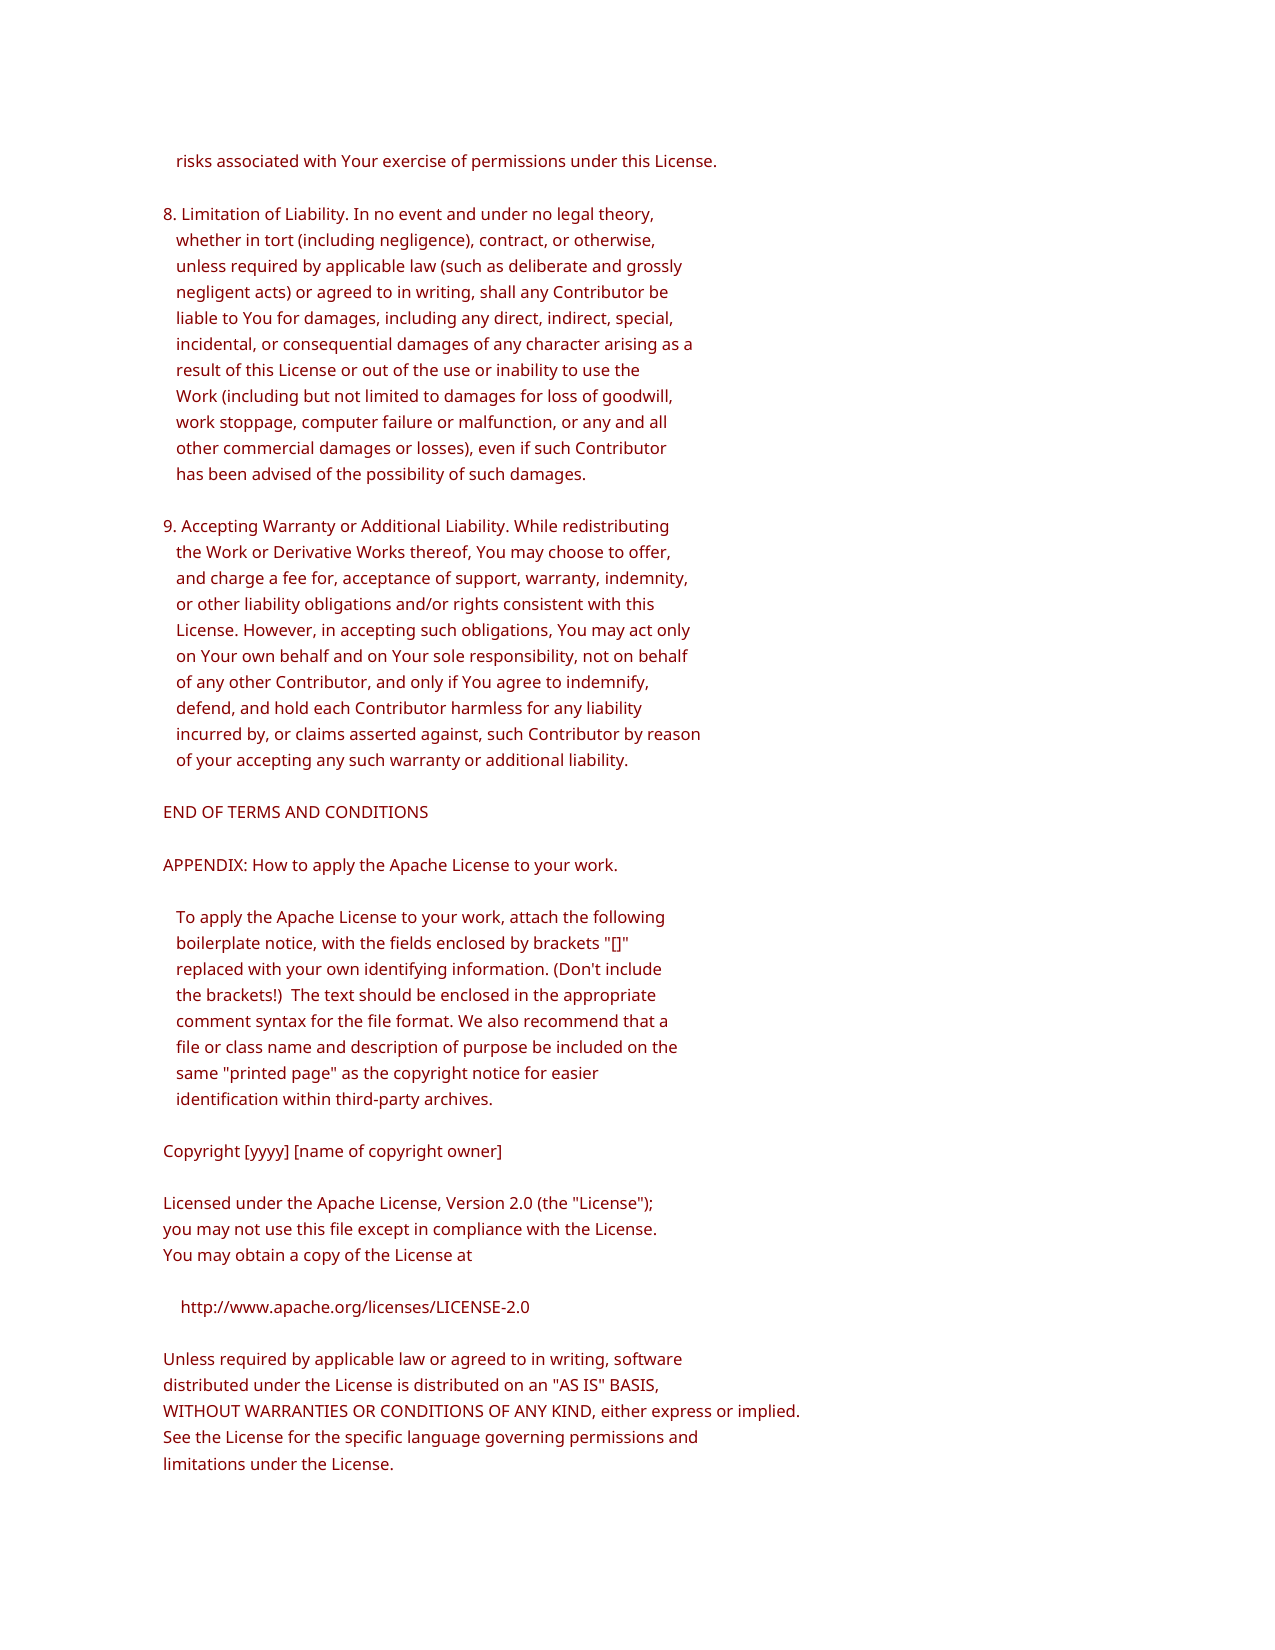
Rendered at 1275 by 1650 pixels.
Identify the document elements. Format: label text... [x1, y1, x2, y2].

text risks associated with Your exercise of permissions under this License. 8. Limitation of Liability. In no event and under no legal theory, whether in tort (including negligence), contract, or otherwise, unless required by applicable law (such as deliberate and grossly negligent acts) or agreed to in writing, shall any Contributor be liable to You for damages, including any direct, indirect, special, incidental, or consequential damages of any character arising as a result of this License or out of the use or inability to use the Work (including but not limited to damages for loss of goodwill, work stoppage, computer failure or malfunction, or any and all other commercial damages or losses), even if such Contributor has been advised of the possibility of such damages. 9. Accepting Warranty or Additional Liability. While redistributing the Work or Derivative Works thereof, You may choose to offer, and charge a fee for, acceptance of support, warranty, indemnity, or other liability obligations and/or rights consistent with this License. However, in accepting such obligations, You may act only on Your own behalf and on Your sole responsibility, not on behalf of any other Contributor, and only if You agree to indemnify, defend, and hold each Contributor harmless for any liability incurred by, or claims asserted against, such Contributor by reason of your accepting any such warranty or additional liability. END OF TERMS AND CONDITIONS APPENDIX: How to apply the Apache License to your work. To apply the Apache License to your work, attach the following boilerplate notice, with the fields enclosed by brackets "[]" replaced with your own identifying information. (Don't include the brackets!) The text should be enclosed in the appropriate comment syntax for the file format. We also recommend that a file or class name and description of purpose be included on the same "printed page" as the copyright notice for easier identification within third-party archives. Copyright [yyyy] [name of copyright owner] Licensed under the Apache License, Version 2.0 (the "License"); you may not use this file except in compliance with the License. You may obtain a copy of the License at http://www.apache.org/licenses/LICENSE-2.0 Unless required by applicable law or agreed to in writing, software distributed under the License is distributed on an "AS IS" BASIS, WITHOUT WARRANTIES OR CONDITIONS OF ANY KIND, either express or implied. See the License for the specific language governing permissions and limitations under the License. [150, 150, 1125, 1475]
